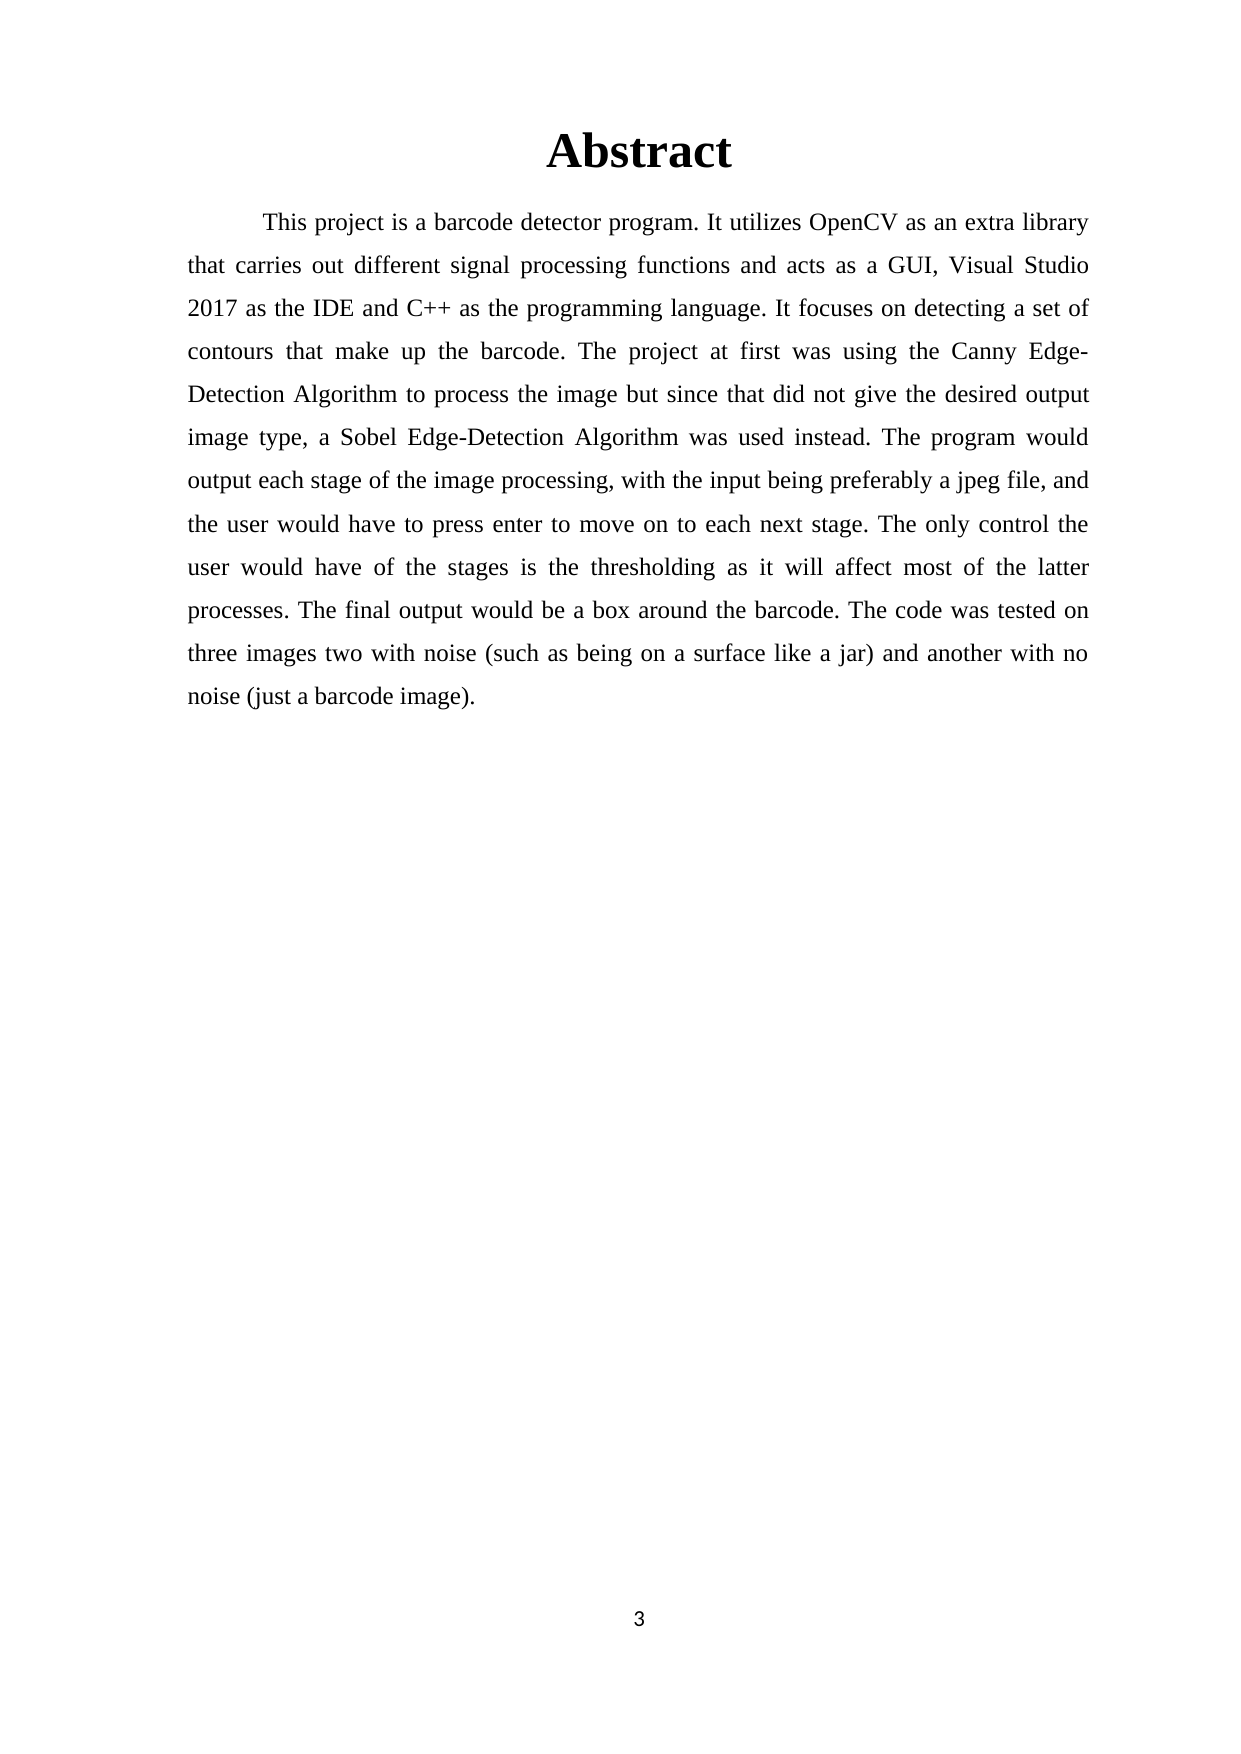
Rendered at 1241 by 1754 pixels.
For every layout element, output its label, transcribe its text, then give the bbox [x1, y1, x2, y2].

text This project is a barcode detector program. It utilizes OpenCV as an extra library that carries out different signal processing functions and acts as a GUI, Visual Studio 2017 as the IDE and C++ as the programming language. It focuses on detecting a set of contours that make up the barcode. The project at first was using the Canny Edge-Detection Algorithm to process the image but since that did not give the desired output image type, a Sobel Edge-Detection Algorithm was used instead. The program would output each stage of the image processing, with the input being preferably a jpeg file, and the user would have to press enter to move on to each next stage. The only control the user would have of the stages is the thresholding as it will affect most of the latter processes. The final output would be a box around the barcode. The code was tested on three images two with noise (such as being on a surface like a jar) and another with no noise (just a barcode image). [187, 207, 1090, 710]
text Abstract [187, 121, 1090, 178]
